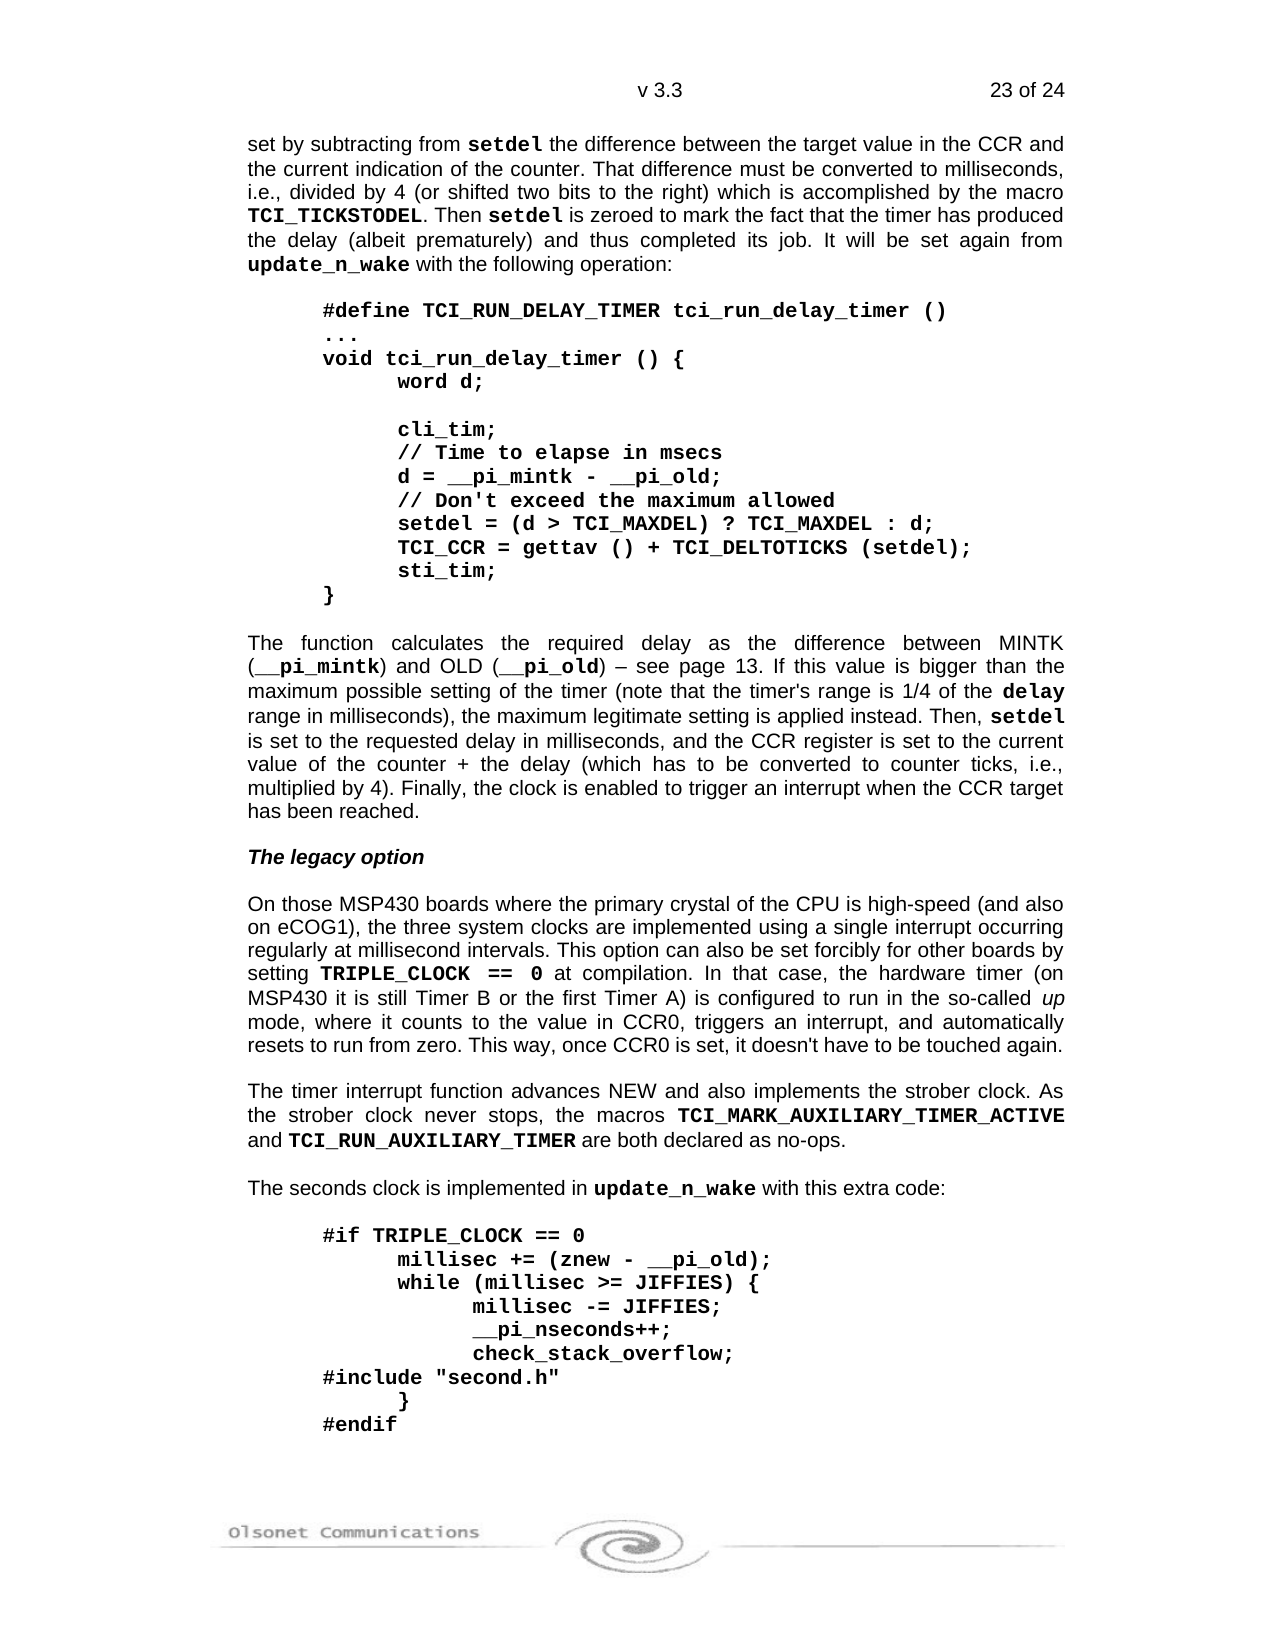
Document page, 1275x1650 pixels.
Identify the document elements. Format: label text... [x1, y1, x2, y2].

picture [210, 1504, 1065, 1596]
text TCI_CCR = gettav () + TCI_DELTOTICKS (setdel); [247, 537, 1065, 561]
text } [247, 584, 1065, 608]
text #define TCI_RUN_DELAY_TIMER tci_run_delay_timer () [247, 300, 1065, 324]
text millisec += (znew - __pi_old); [247, 1248, 1065, 1272]
text } [247, 1390, 1065, 1414]
text // Don't exceed the maximum allowed [247, 489, 1065, 513]
text The timer interrupt function advances NEW and also implements the strober clock. As the strober clock never stops, the macros TCI_MARK_AUXILIARY_TIMER_ACTIVE and TCI_RUN_AUXILIARY_TIMER are both declared as no-ops. [247, 1080, 1065, 1153]
text while (millisec >= JIFFIES) { [247, 1272, 1065, 1296]
text set by subtracting from setdel the difference between the target value in the CCR and the current indication of the counter. That difference must be converted to milliseconds, i.e., divided by 4 (or shifted two bits to the right) which is accomplished by the macro TCI_TICKSTODEL. Then setdel is zeroed to mark the fact that the timer has produced the delay (albeit prematurely) and thus completed its job. It will be set again from update_n_wake with the following operation: [247, 132, 1065, 277]
text On those MSP430 boards where the primary crystal of the CPU is high-speed (and also on eCOG1), the three system clocks are implemented using a single interrupt occurring regularly at millisecond intervals. This option can also be set forcibly for other boards by setting TRIPLE_CLOCK == 0 at compilation. In that case, the hardware timer (on MSP430 it is still Timer B or the first Timer A) is configured to run in the so-called up mode, where it counts to the value in CCR0, triggers an interrupt, and automatically resets to run from zero. This way, once CCR0 is set, it doesn't have to be touched again. [247, 892, 1065, 1057]
text The function calculates the required delay as the difference between MINTK (__pi_mintk) and OLD (__pi_old) – see page 13. If this value is bigger than the maximum possible setting of the timer (note that the timer's range is 1/4 of the delay range in milliseconds), the maximum legitimate setting is applied instead. Then, setdel is set to the requested delay in milliseconds, and the CCR register is set to the current value of the counter + the delay (which has to be converted to counter ticks, i.e., multiplied by 4). Finally, the clock is enabled to trigger an interrupt when the CCR target has been reached. [247, 631, 1065, 822]
text The legacy option [247, 846, 1065, 869]
text // Time to elapse in msecs [247, 442, 1065, 466]
text millisec -= JIFFIES; [247, 1296, 1065, 1319]
text #endif [247, 1414, 1065, 1438]
text The seconds clock is implemented in update_n_wake with this extra code: [247, 1177, 1065, 1202]
text check_stack_overflow; [247, 1343, 1065, 1367]
text void tci_run_delay_timer () { [247, 348, 1065, 371]
text d = __pi_mintk - __pi_old; [247, 466, 1065, 489]
text word d; [247, 371, 1065, 395]
text ... [247, 324, 1065, 348]
text #if TRIPLE_CLOCK == 0 [247, 1225, 1065, 1248]
text cli_tim; [247, 419, 1065, 442]
text __pi_nseconds++; [247, 1319, 1065, 1343]
text #include "second.h" [247, 1367, 1065, 1390]
text sti_tim; [247, 561, 1065, 584]
text setdel = (d > TCI_MAXDEL) ? TCI_MAXDEL : d; [247, 513, 1065, 537]
